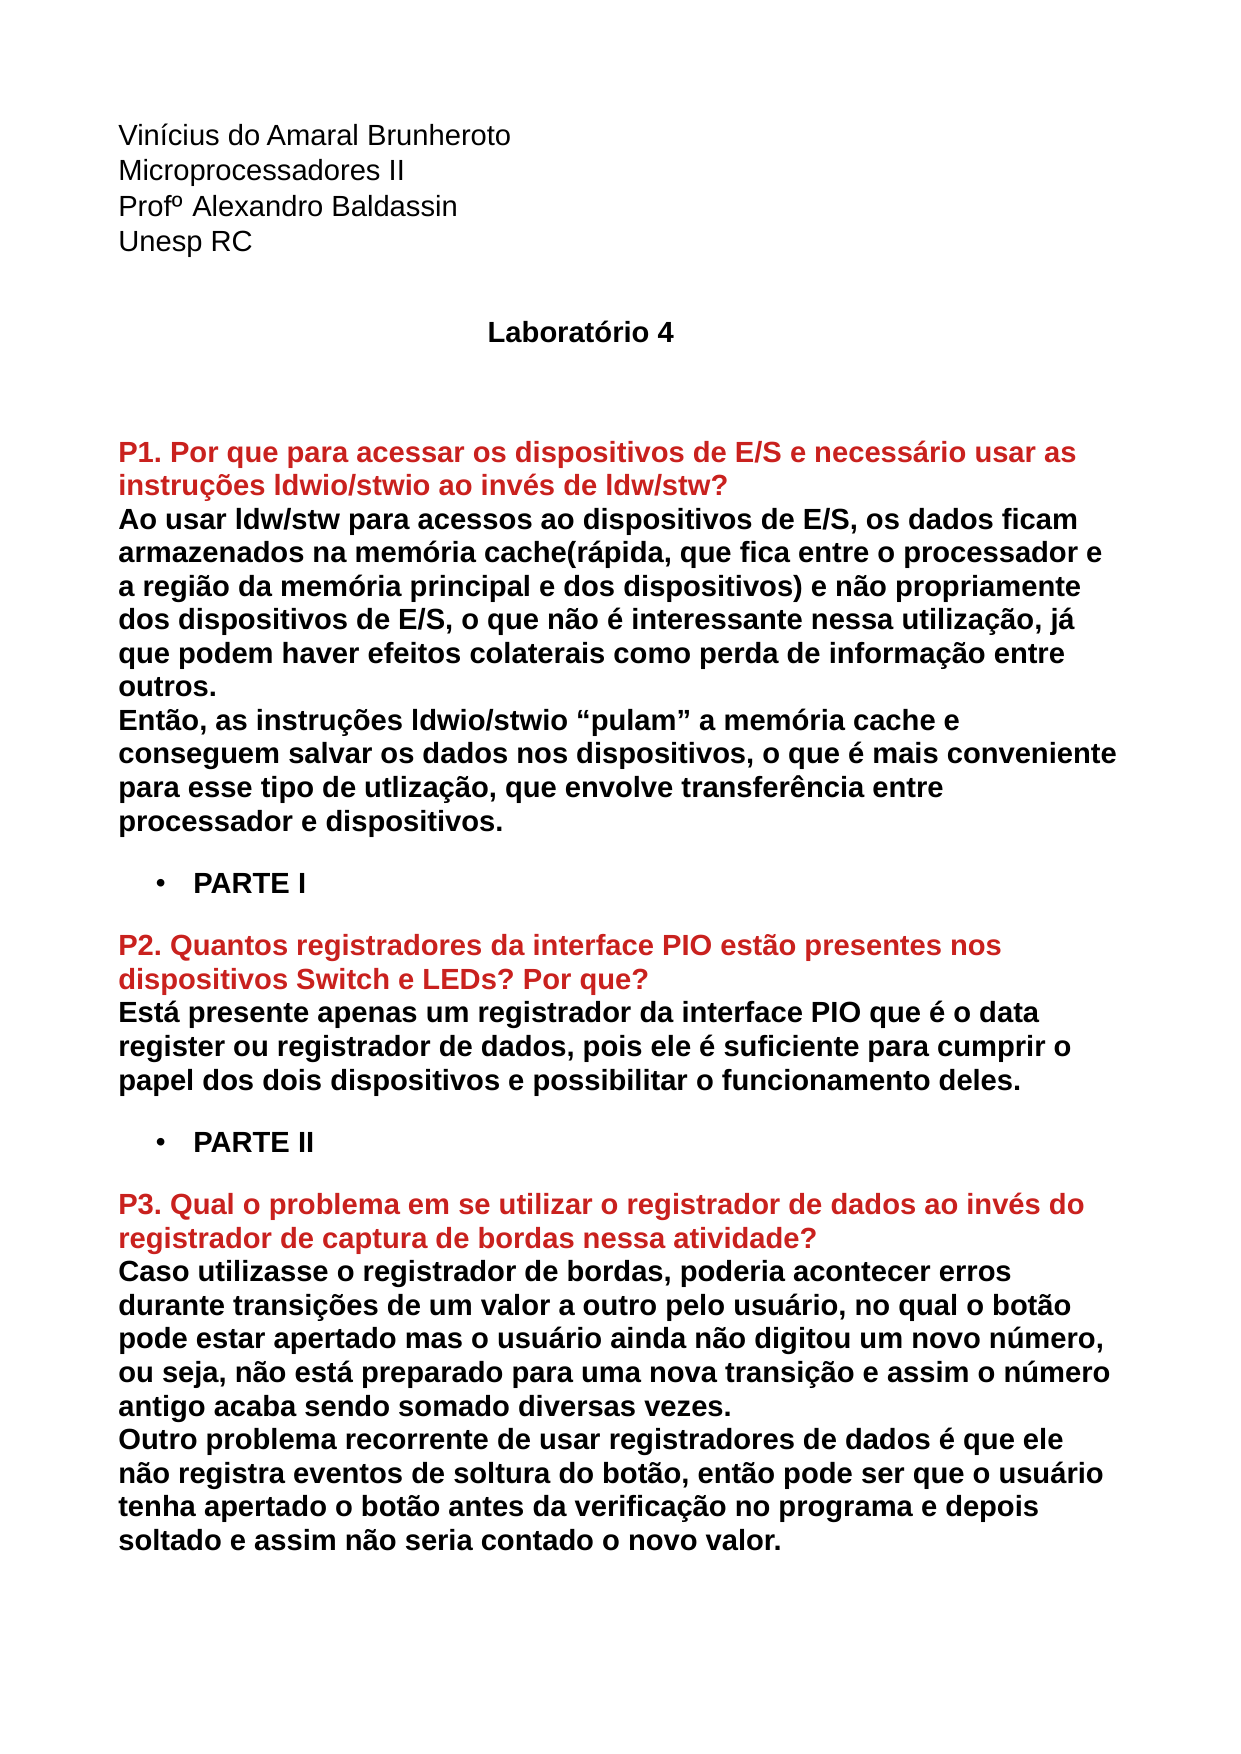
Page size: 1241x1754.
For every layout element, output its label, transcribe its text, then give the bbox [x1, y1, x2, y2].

text Caso utilizasse o registrador de bordas, poderia acontecer erros durante transições de um valor a outro pelo usuário, no qual o botão pode estar apertado mas o usuário ainda não digitou um novo número, ou seja, não está preparado para uma nova transição e assim o número antigo acaba sendo somado diversas vezes. [118, 1254, 1122, 1422]
text Profº Alexandro Baldassin [118, 188, 1122, 222]
text Vinícius do Amaral Brunheroto [118, 118, 1122, 152]
text Unesp RC [118, 224, 1122, 257]
text Está presente apenas um registrador da interface PIO que é o data register ou registrador de dados, pois ele é suficiente para cumprir o papel dos dois dispositivos e possibilitar o funcionamento deles. [118, 995, 1122, 1096]
text P2. Quantos registradores da interface PIO estão presentes nos dispositivos Switch e LEDs? Por que? [118, 928, 1122, 995]
text Então, as instruções ldwio/stwio “pulam” a memória cache e conseguem salvar os dados nos dispositivos, o que é mais conveniente para esse tipo de utlização, que envolve transferência entre processador e dispositivos. [118, 703, 1122, 837]
text Outro problema recorrente de usar registradores de dados é que ele não registra eventos de soltura do botão, então pode ser que o usuário tenha apertado o botão antes da verificação no programa e depois soltado e assim não seria contado o novo valor. [118, 1422, 1122, 1556]
list PARTE I [156, 866, 1122, 899]
text P1. Por que para acessar os dispositivos de E/S e necessário usar as instruções ldwio/stwio ao invés de ldw/stw? [118, 434, 1122, 502]
list PARTE II [156, 1125, 1122, 1158]
text Microprocessadores II [118, 153, 1122, 187]
text Laboratório 4 [118, 315, 1122, 348]
text Ao usar ldw/stw para acessos ao dispositivos de E/S, os dados ficam armazenados na memória cache(rápida, que fica entre o processador e a região da memória principal e dos dispositivos) e não propriamente dos dispositivos de E/S, o que não é interessante nessa utilização, já que podem haver efeitos colaterais como perda de informação entre outros. [118, 502, 1122, 703]
text P3. Qual o problema em se utilizar o registrador de dados ao invés do registrador de captura de bordas nessa atividade? [118, 1187, 1122, 1254]
